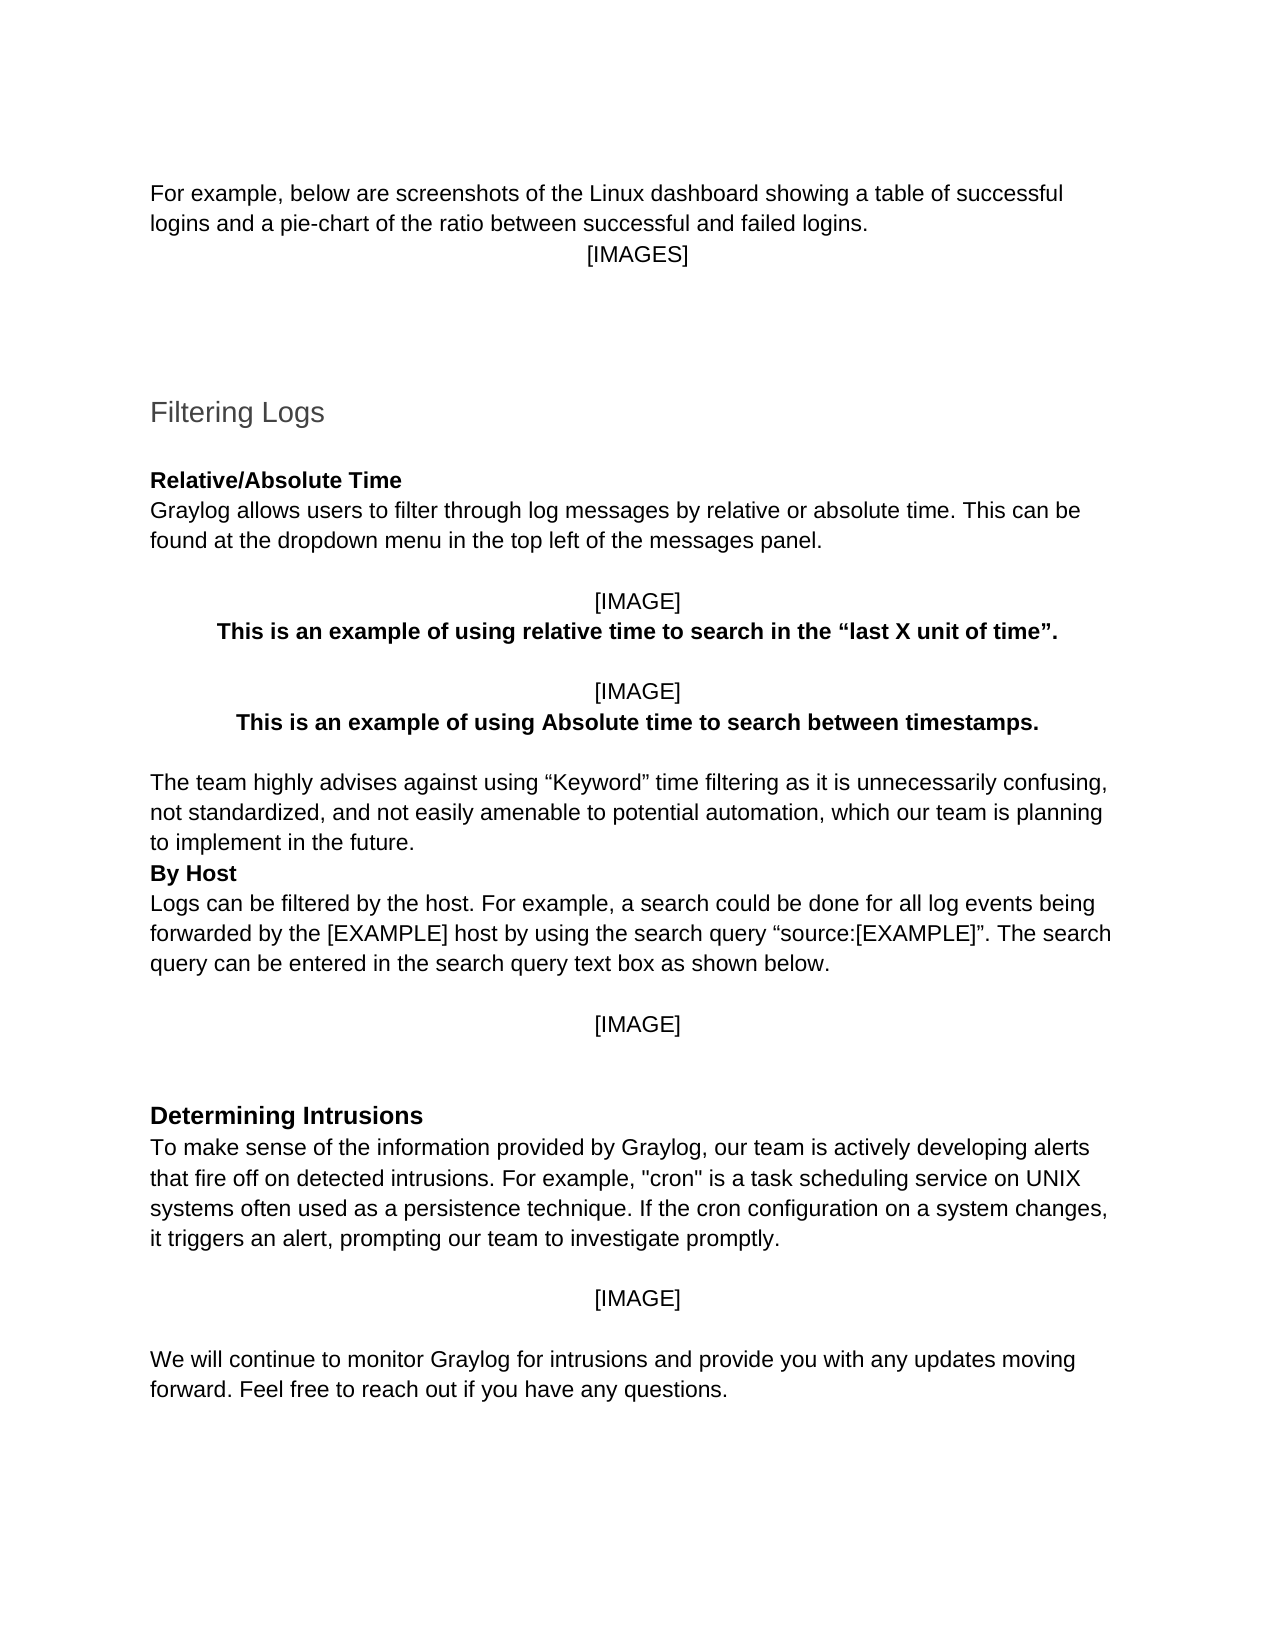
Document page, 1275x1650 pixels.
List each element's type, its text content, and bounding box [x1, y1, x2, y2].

text [IMAGE] [150, 678, 1125, 705]
text This is an example of using Absolute time to search between timestamps. [150, 708, 1125, 735]
text Graylog allows users to filter through log messages by relative or absolute time. This can be found at the dropdown menu in the top left of the messages panel. [150, 497, 1125, 554]
text This is an example of using relative time to search in the “last X unit of time”. [150, 618, 1125, 644]
text Logs can be filtered by the host. For example, a search could be done for all log events being forwarded by the [EXAMPLE] host by using the search query “source:[EXAMPLE]”. The search query can be entered in the search query text box as shown below. [150, 890, 1125, 977]
text To make sense of the information provided by Graylog, our team is actively developing alerts that fire off on detected intrusions. For example, "cron" is a task scheduling service on UNIX systems often used as a persistence technique. If the cron configuration on a system changes, it triggers an alert, prompting our team to investigate promptly. [150, 1134, 1125, 1281]
subtitle Filtering Logs [150, 395, 1125, 428]
text [IMAGE] [150, 1285, 1125, 1312]
text Relative/Absolute Time [150, 437, 1125, 493]
text By Host [150, 859, 1125, 886]
text [IMAGES] [150, 241, 1125, 267]
text We will continue to monitor Graylog for intrusions and provide you with any updates moving forward. Feel free to reach out if you have any questions. [150, 1346, 1125, 1402]
text Determining Intrusions [150, 1101, 1125, 1130]
text The team highly advises against using “Keyword” time filtering as it is unnecessarily confusing, not standardized, and not easily amenable to potential automation, which our team is planning to implement in the future. [150, 739, 1125, 856]
text [IMAGE] [150, 1011, 1125, 1037]
text [IMAGE] [150, 588, 1125, 614]
text For example, below are screenshots of the Linux dashboard showing a table of successful logins and a pie-chart of the ratio between successful and failed logins. [150, 180, 1125, 237]
